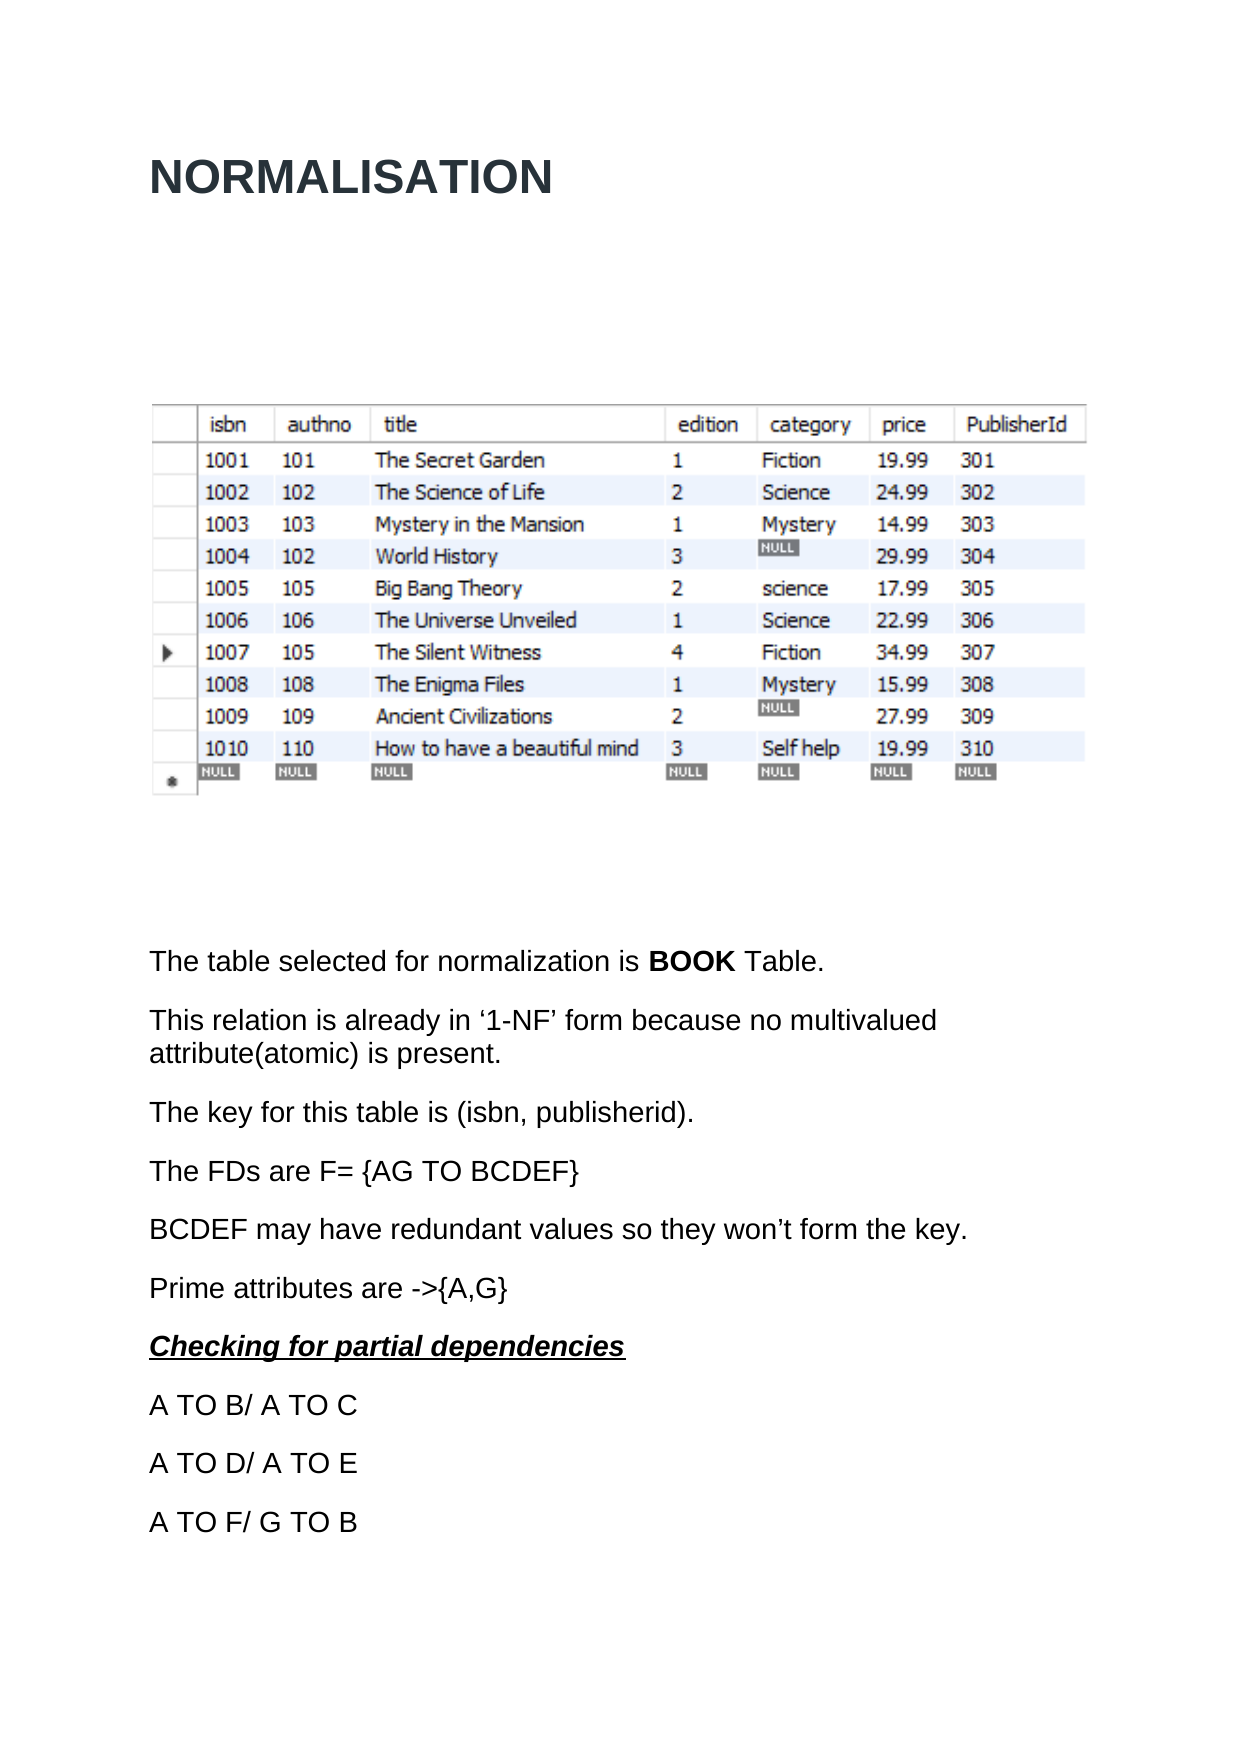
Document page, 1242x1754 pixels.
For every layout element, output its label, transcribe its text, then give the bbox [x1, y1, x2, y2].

text This relation is already in ‘1-NF’ form because no multivalued attribute(atomic) is present. [149, 1003, 1087, 1070]
text The key for this table is (isbn, publisherid). [149, 1095, 1087, 1129]
text The FDs are F= {AG TO BCDEF} [149, 1154, 1087, 1187]
text Prime attributes are ->{A,G} [149, 1271, 1087, 1304]
text The table selected for normalization is BOOK Table. [149, 944, 1087, 978]
text A TO B/ A TO C [149, 1388, 1087, 1421]
picture [152, 404, 1089, 824]
text BCDEF may have redundant values so they won’t form the key. [149, 1212, 1087, 1246]
text NORMALISATION [149, 149, 1026, 204]
text A TO F/ G TO B [149, 1505, 1087, 1538]
text Checking for partial dependencies [149, 1329, 1087, 1363]
text A TO D/ A TO E [149, 1446, 1087, 1480]
